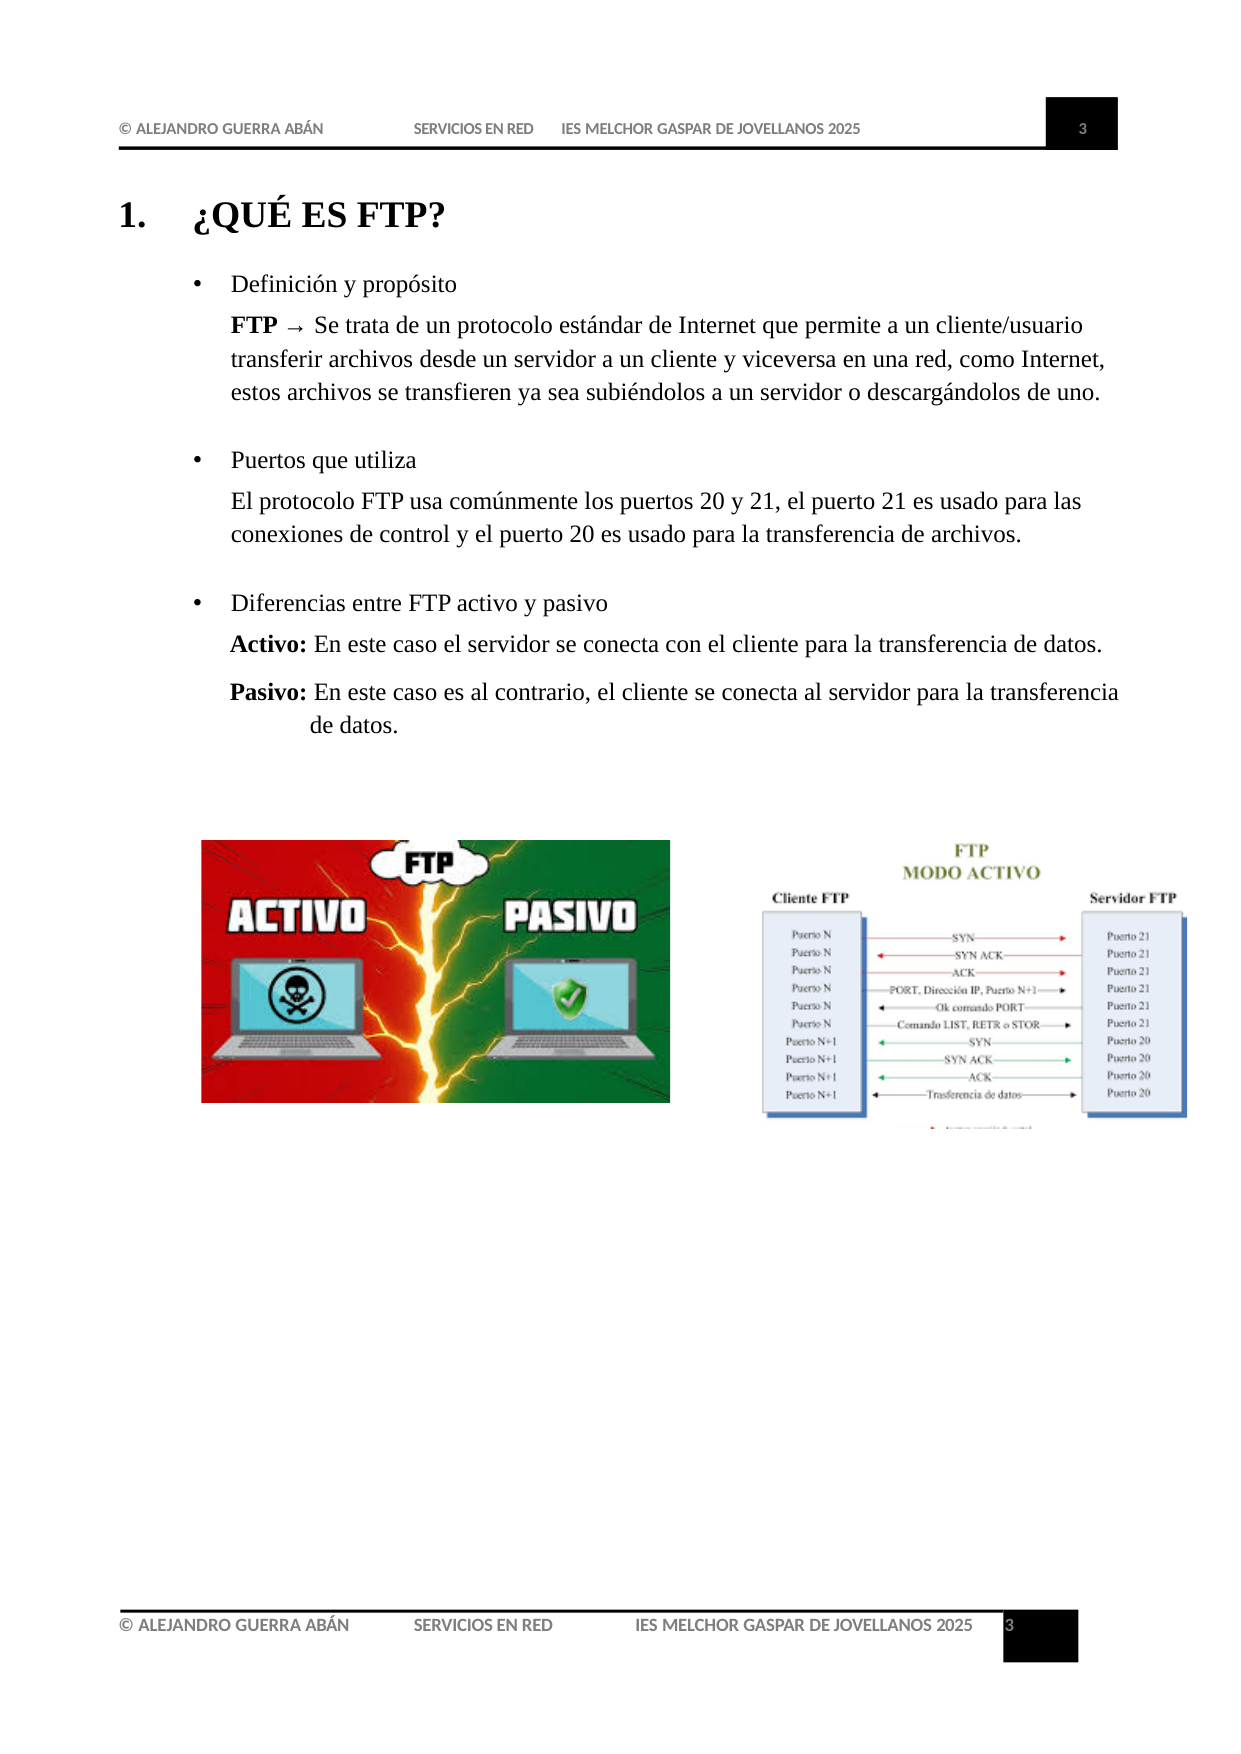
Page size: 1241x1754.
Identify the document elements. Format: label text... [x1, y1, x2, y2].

subtitle Definición y propósito [193, 269, 1122, 298]
subtitle ¿QUÉ ES FTP? [118, 193, 1122, 236]
picture [201, 840, 671, 1103]
list El protocolo FTP usa comúnmente los puertos 20 y 21, el puerto 21 es usado para las conexiones de control y el puerto 20 es usado para la transferencia de archivos. [193, 486, 1122, 548]
picture [762, 840, 1188, 1129]
text Pasivo: En este caso es al contrario, el cliente se conecta al servidor para la transferencia de datos. [118, 677, 1122, 738]
list FTP → Se trata de un protocolo estándar de Internet que permite a un cliente/usuario transferir archivos desde un servidor a un cliente y viceversa en una red, como Internet, estos archivos se transfieren ya sea subiéndolos a un servidor o descargándolos de uno. [193, 311, 1122, 405]
text Activo: En este caso el servidor se conecta con el cliente para la transferencia de datos. [118, 629, 1122, 658]
subtitle Puertos que utiliza [193, 445, 1122, 474]
subtitle Diferencias entre FTP activo y pasivo [193, 588, 1122, 617]
